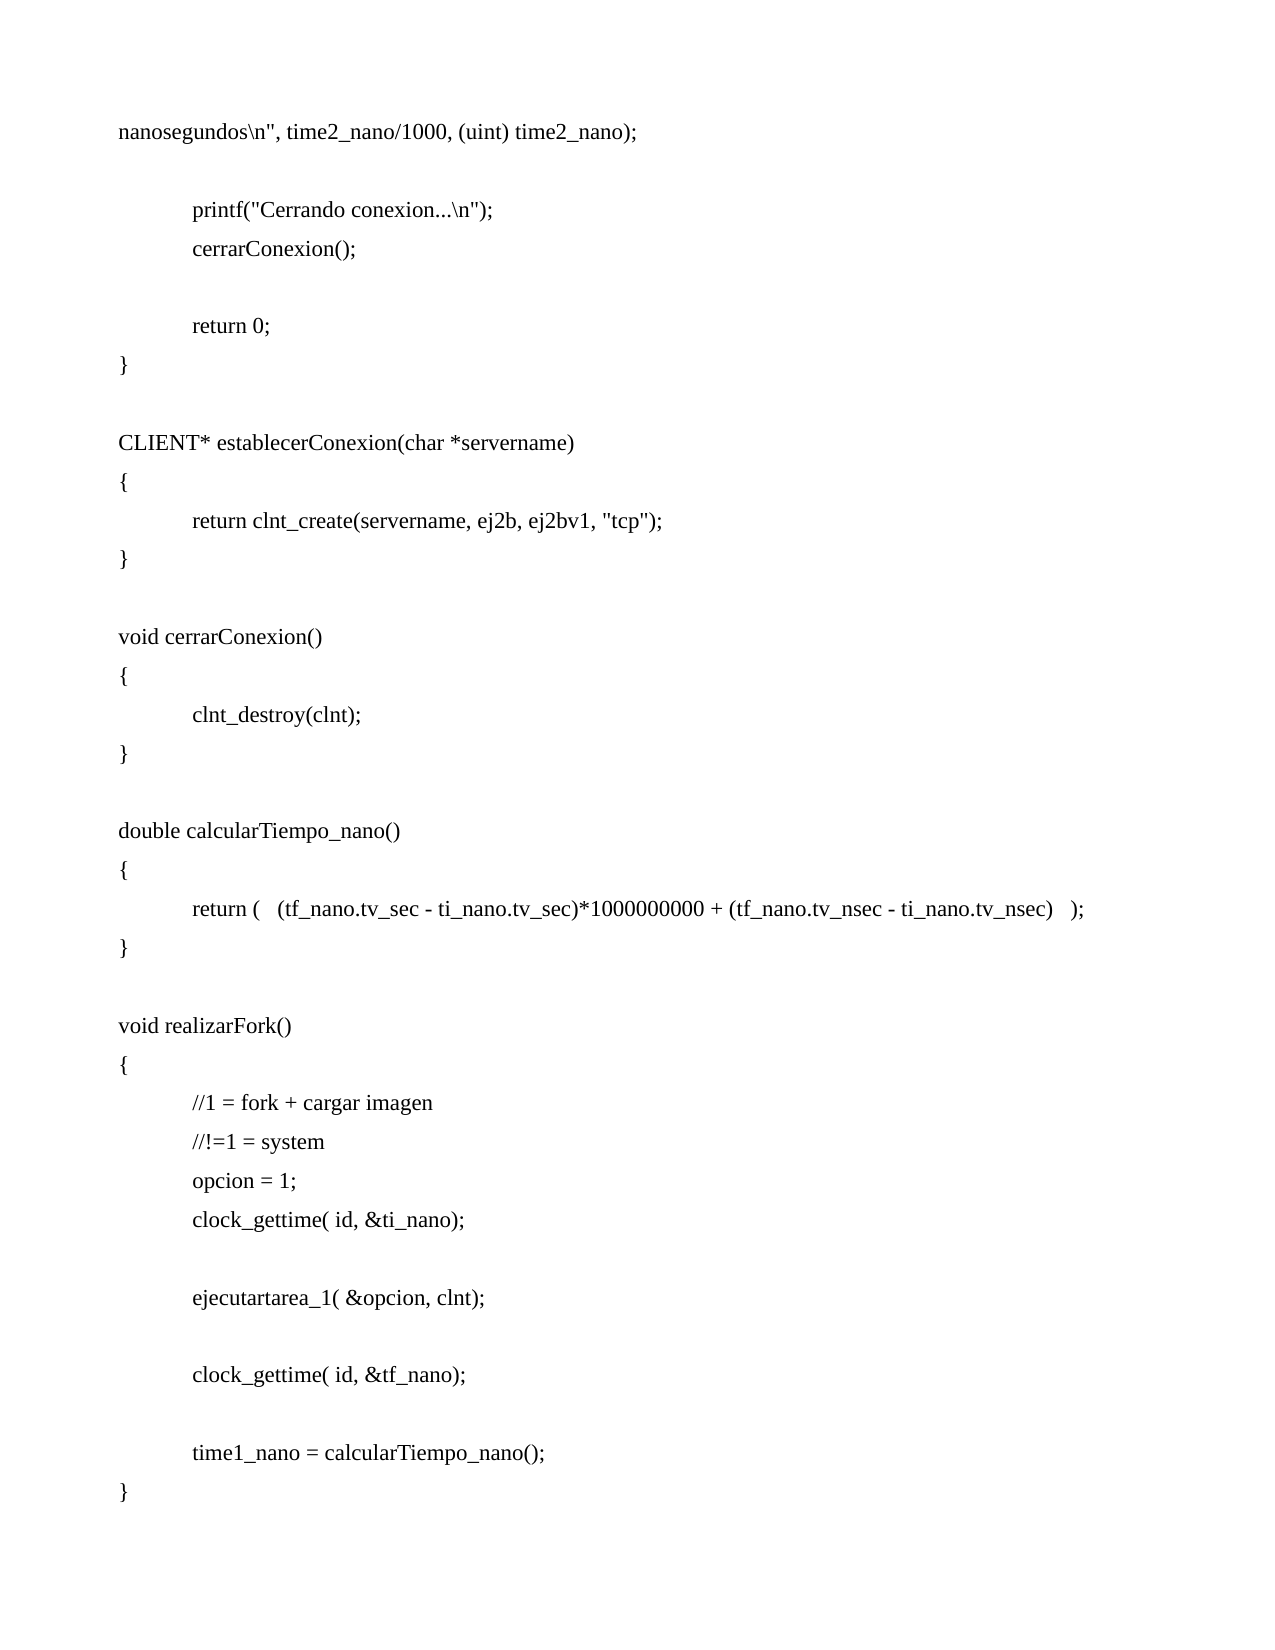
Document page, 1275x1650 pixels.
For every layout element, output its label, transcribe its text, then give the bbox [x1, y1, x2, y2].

text opcion = 1; [118, 1167, 1157, 1193]
text { [118, 662, 1157, 688]
text return ( (tf_nano.tv_sec - ti_nano.tv_sec)*1000000000 + (tf_nano.tv_nsec - ti_nano.tv_nsec) ); [118, 895, 1157, 922]
text time1_nano = calcularTiempo_nano(); [118, 1439, 1157, 1466]
text return clnt_create(servername, ej2b, ej2bv1, "tcp"); [118, 507, 1157, 533]
text } [118, 1478, 1157, 1504]
text ejecutartarea_1( &opcion, clnt); [118, 1284, 1157, 1310]
text } [118, 546, 1157, 572]
text clock_gettime( id, &ti_nano); [118, 1206, 1157, 1232]
text void cerrarConexion() [118, 623, 1157, 649]
text clnt_destroy(clnt); [118, 701, 1157, 727]
text } [118, 934, 1157, 960]
text printf("Cerrando conexion...\n"); [118, 196, 1157, 222]
text //1 = fork + cargar imagen [118, 1089, 1157, 1116]
text nanosegundos\n", time2_nano/1000, (uint) time2_nano); [118, 118, 1157, 144]
text //!=1 = system [118, 1128, 1157, 1155]
text CLIENT* establecerConexion(char *servername) [118, 429, 1157, 455]
text } [118, 740, 1157, 766]
text void realizarFork() [118, 1012, 1157, 1038]
text { [118, 856, 1157, 883]
text cerrarConexion(); [118, 235, 1157, 261]
text { [118, 1051, 1157, 1077]
text double calcularTiempo_nano() [118, 817, 1157, 844]
text clock_gettime( id, &tf_nano); [118, 1361, 1157, 1388]
text } [118, 351, 1157, 378]
text return 0; [118, 312, 1157, 339]
text { [118, 468, 1157, 494]
